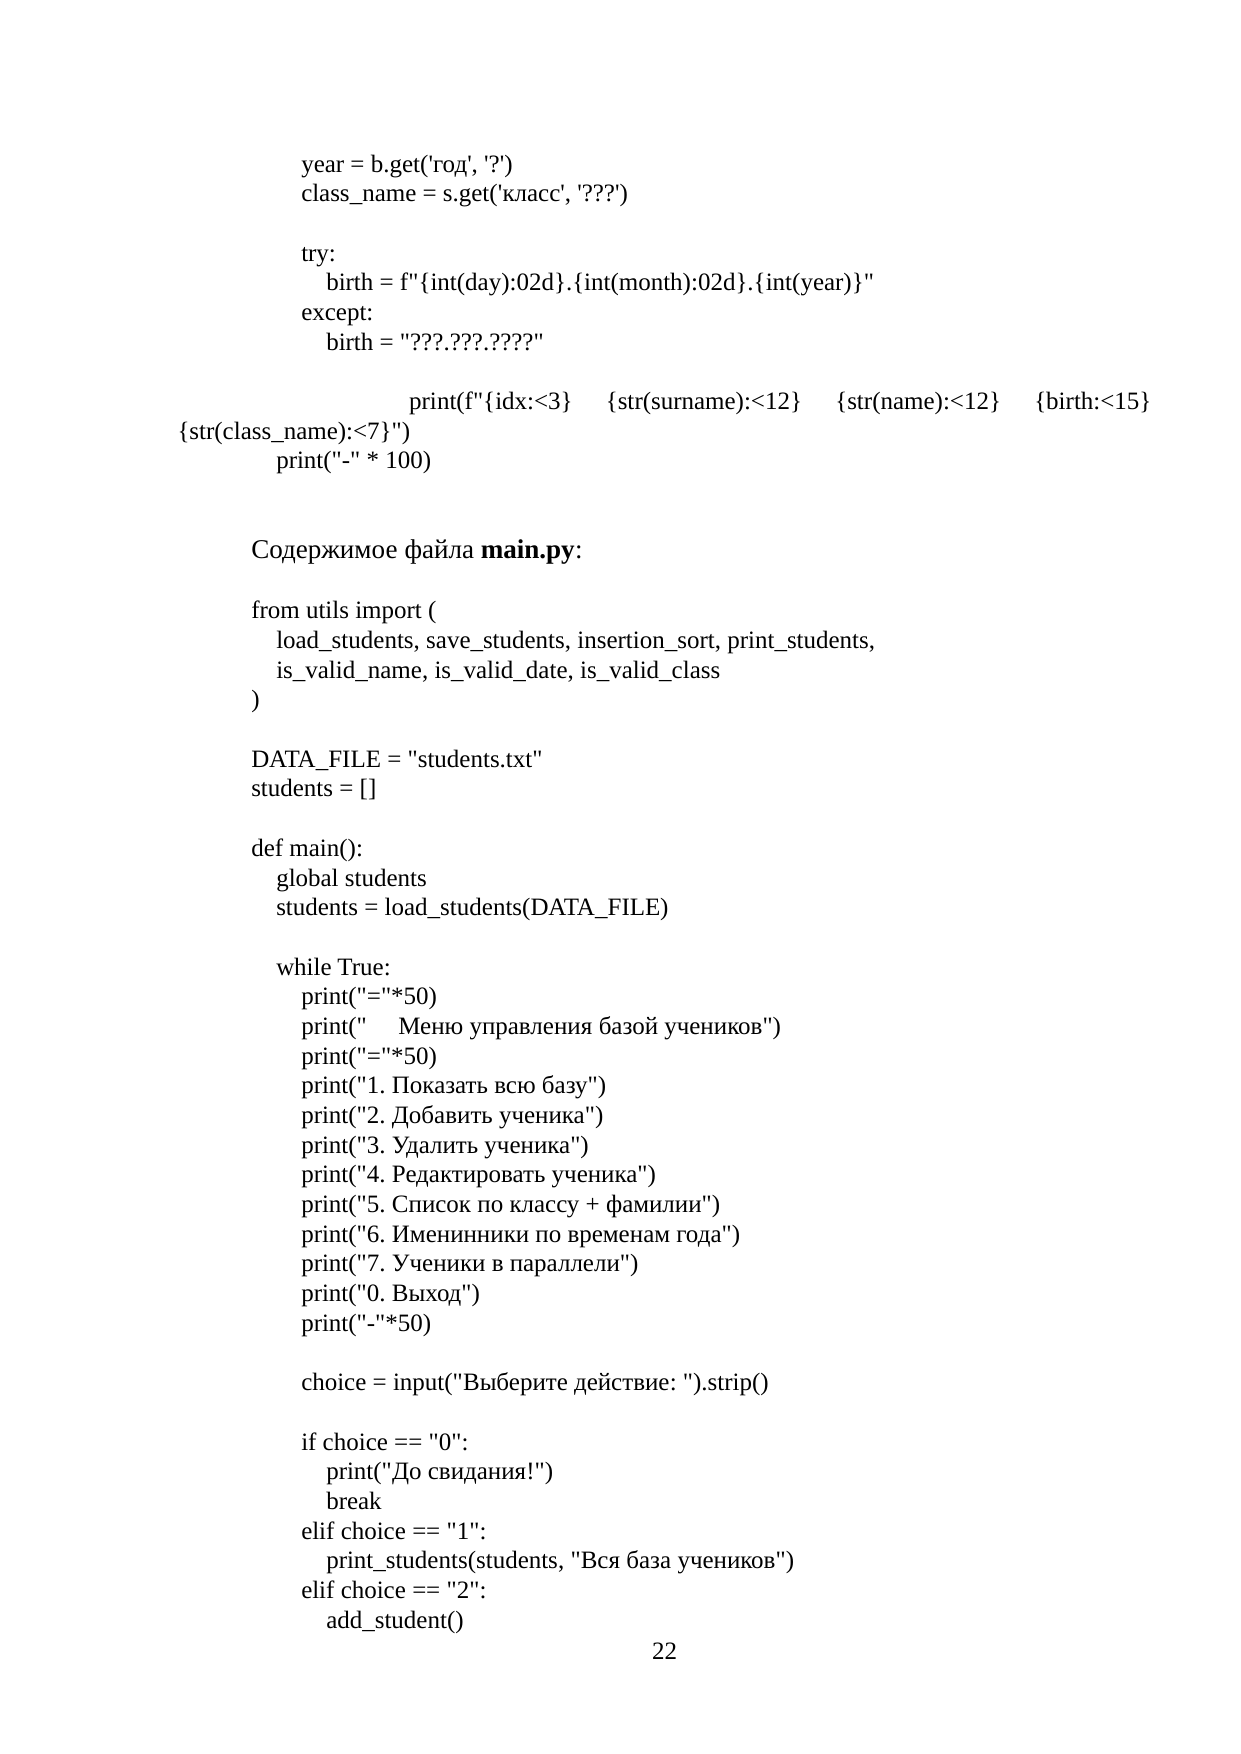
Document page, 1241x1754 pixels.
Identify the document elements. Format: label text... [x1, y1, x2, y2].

text try: [177, 237, 1152, 266]
text print_students(students, "Вся база учеников") [177, 1544, 1152, 1574]
text while True: [177, 951, 1152, 980]
text load_students, save_students, insertion_sort, print_students, [177, 624, 1152, 654]
text print("-" * 100) [177, 444, 1152, 474]
text print("7. Ученики в параллели") [177, 1248, 1152, 1277]
text print("До свидания!") [177, 1455, 1152, 1485]
text is_valid_name, is_valid_date, is_valid_class [177, 654, 1152, 683]
text print("5. Список по классу + фамилии") [177, 1188, 1152, 1218]
text elif choice == "1": [177, 1515, 1152, 1544]
text except: [177, 296, 1152, 326]
text ) [177, 683, 1152, 713]
text print("4. Редактировать ученика") [177, 1158, 1152, 1188]
text print("0. Выход") [177, 1277, 1152, 1307]
text DATA_FILE = "students.txt" [177, 743, 1152, 773]
text print("="*50) [177, 1040, 1152, 1069]
text print("1. Показать всю базу") [177, 1069, 1152, 1099]
text elif choice == "2": [177, 1574, 1152, 1604]
text students = [] [177, 773, 1152, 802]
text from utils import ( [177, 594, 1152, 624]
text global students [177, 862, 1152, 891]
text birth = "???.???.????" [177, 326, 1152, 356]
text add_student() [177, 1604, 1152, 1633]
text print("="*50) [177, 980, 1152, 1010]
text Содержимое файла main.py: [177, 534, 1152, 565]
text def main(): [177, 832, 1152, 862]
text print("2. Добавить ученика") [177, 1099, 1152, 1129]
text choice = input("Выберите действие: ").strip() [177, 1366, 1152, 1396]
text birth = f"{int(day):02d}.{int(month):02d}.{int(year)}" [177, 266, 1152, 296]
text if choice == "0": [177, 1426, 1152, 1455]
text print(" Меню управления базой учеников") [177, 1010, 1152, 1040]
text break [177, 1485, 1152, 1515]
text print("3. Удалить ученика") [177, 1129, 1152, 1158]
text print("6. Именинники по временам года") [177, 1218, 1152, 1248]
text year = b.get('год', '?') [177, 148, 1152, 177]
text class_name = s.get('класс', '???') [177, 177, 1152, 207]
text print(f"{idx:<3} {str(surname):<12} {str(name):<12} {birth:<15} {str(class_name):<7}") [177, 385, 1152, 444]
text students = load_students(DATA_FILE) [177, 891, 1152, 921]
text print("-"*50) [177, 1307, 1152, 1337]
